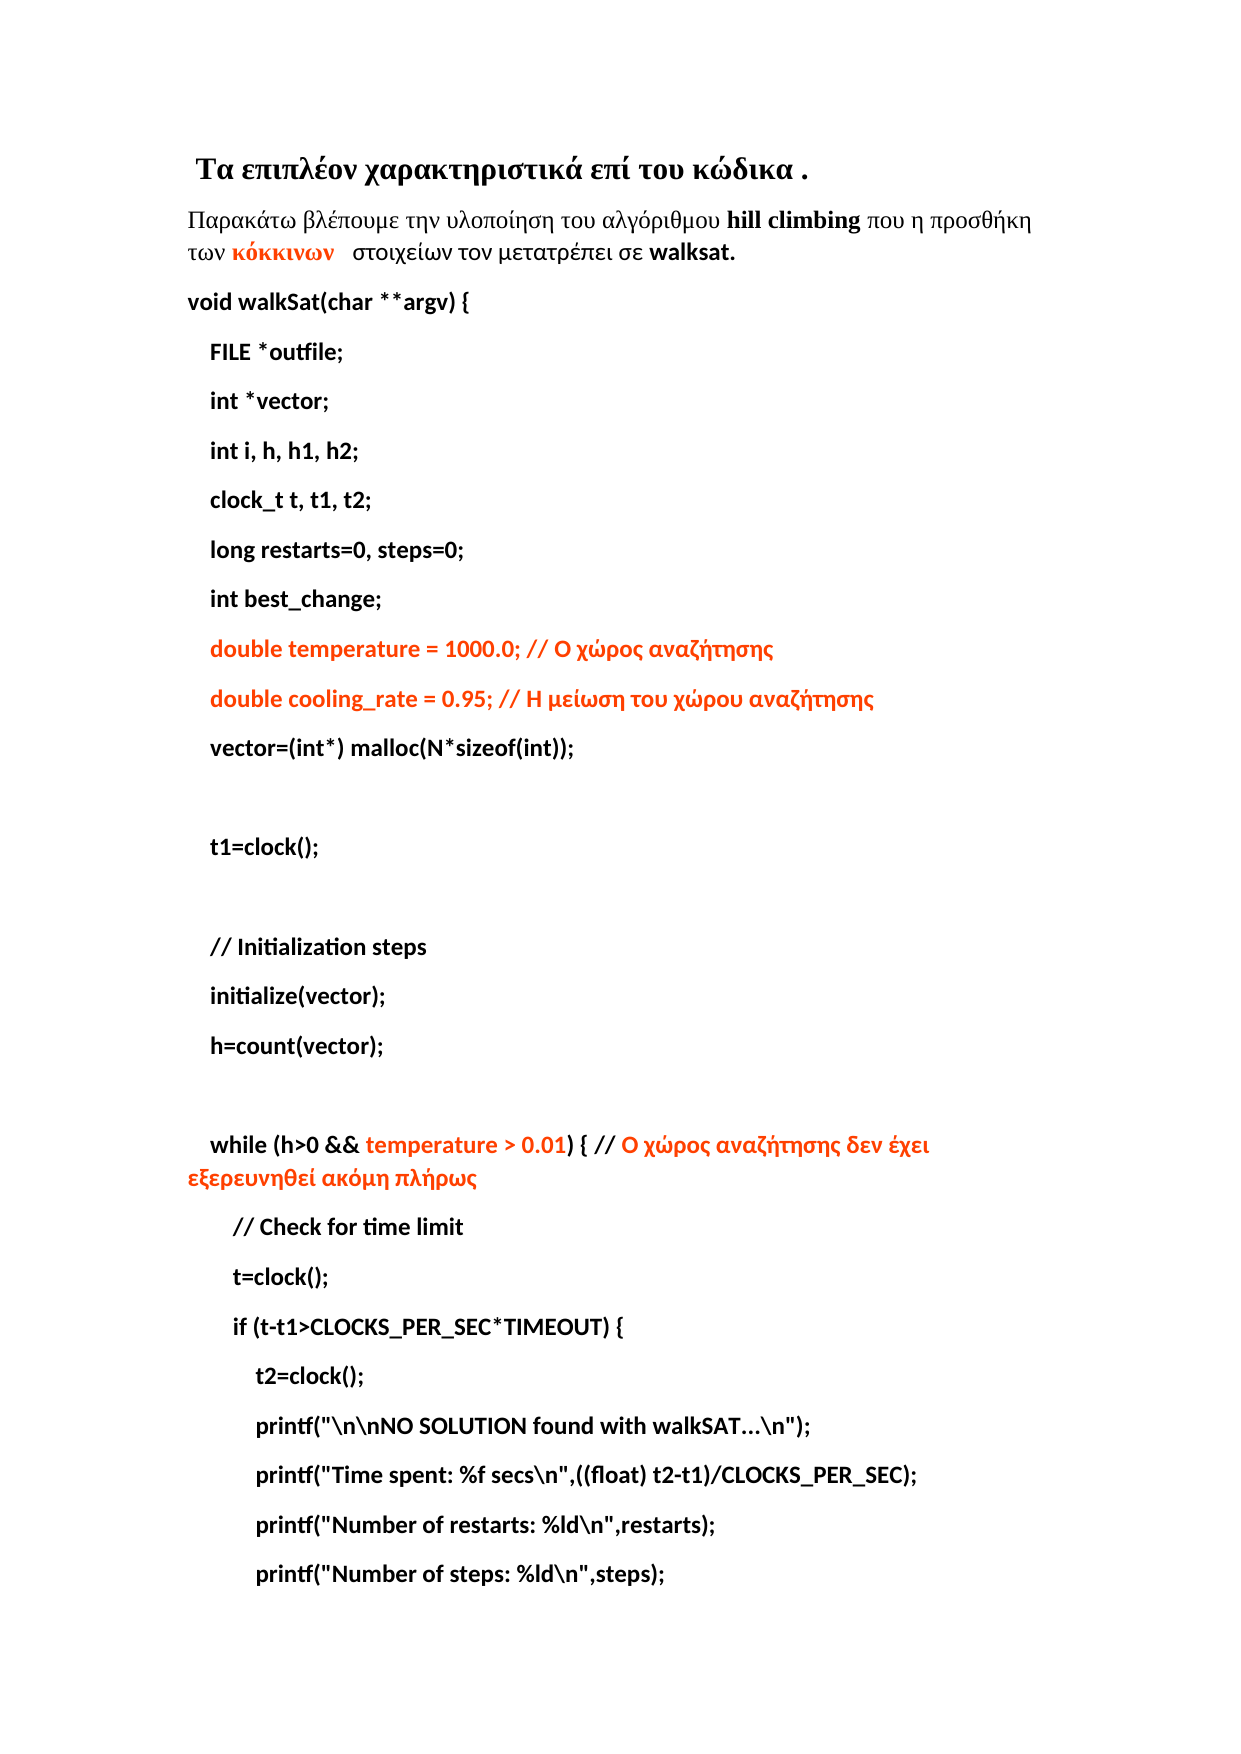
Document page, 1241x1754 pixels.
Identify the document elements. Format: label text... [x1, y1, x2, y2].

text initialize(vector); [187, 980, 1053, 1011]
text if (t-t1>CLOCKS_PER_SEC*TIMEOUT) { [187, 1311, 1053, 1341]
text int best_change; [187, 584, 1053, 614]
text h=count(vector); [187, 1030, 1053, 1060]
text Τα επιπλέον χαρακτηριστικά επί του κώδικα . [187, 150, 1053, 186]
text // Check for time limit [187, 1212, 1053, 1242]
text void walkSat(char **argv) { [187, 286, 1053, 317]
text t1=clock(); [187, 832, 1053, 862]
text t=clock(); [187, 1261, 1053, 1292]
text printf("Time spent: %f secs\n",((float) t2-t1)/CLOCKS_PER_SEC); [187, 1459, 1053, 1490]
text printf("\n\nNO SOLUTION found with walkSAT...\n"); [187, 1410, 1053, 1440]
text vector=(int*) malloc(N*sizeof(int)); [187, 732, 1053, 763]
text double cooling_rate = 0.95; // Η μείωση του χώρου αναζήτησης [187, 683, 1053, 713]
text FILE *outfile; [187, 336, 1053, 366]
text Παρακάτω βλέπουμε την υλοποίηση του αλγόριθμου hill climbing που η προσθήκη των κόκκινων στοιχείων τον μετατρέπει σε walksat. [187, 205, 1053, 267]
text t2=clock(); [187, 1360, 1053, 1391]
text double temperature = 1000.0; // Ο χώρος αναζήτησης [187, 633, 1053, 664]
text int *vector; [187, 385, 1053, 416]
text printf("Number of restarts: %ld\n",restarts); [187, 1509, 1053, 1539]
text printf("Number of steps: %ld\n",steps); [187, 1559, 1053, 1589]
text long restarts=0, steps=0; [187, 534, 1053, 564]
text clock_t t, t1, t2; [187, 484, 1053, 515]
text int i, h, h1, h2; [187, 435, 1053, 465]
text // Initialization steps [187, 931, 1053, 961]
text while (h>0 && temperature > 0.01) { // Ο χώρος αναζήτησης δεν έχει εξερευνηθεί ακόμη πλήρως [187, 1129, 1053, 1192]
